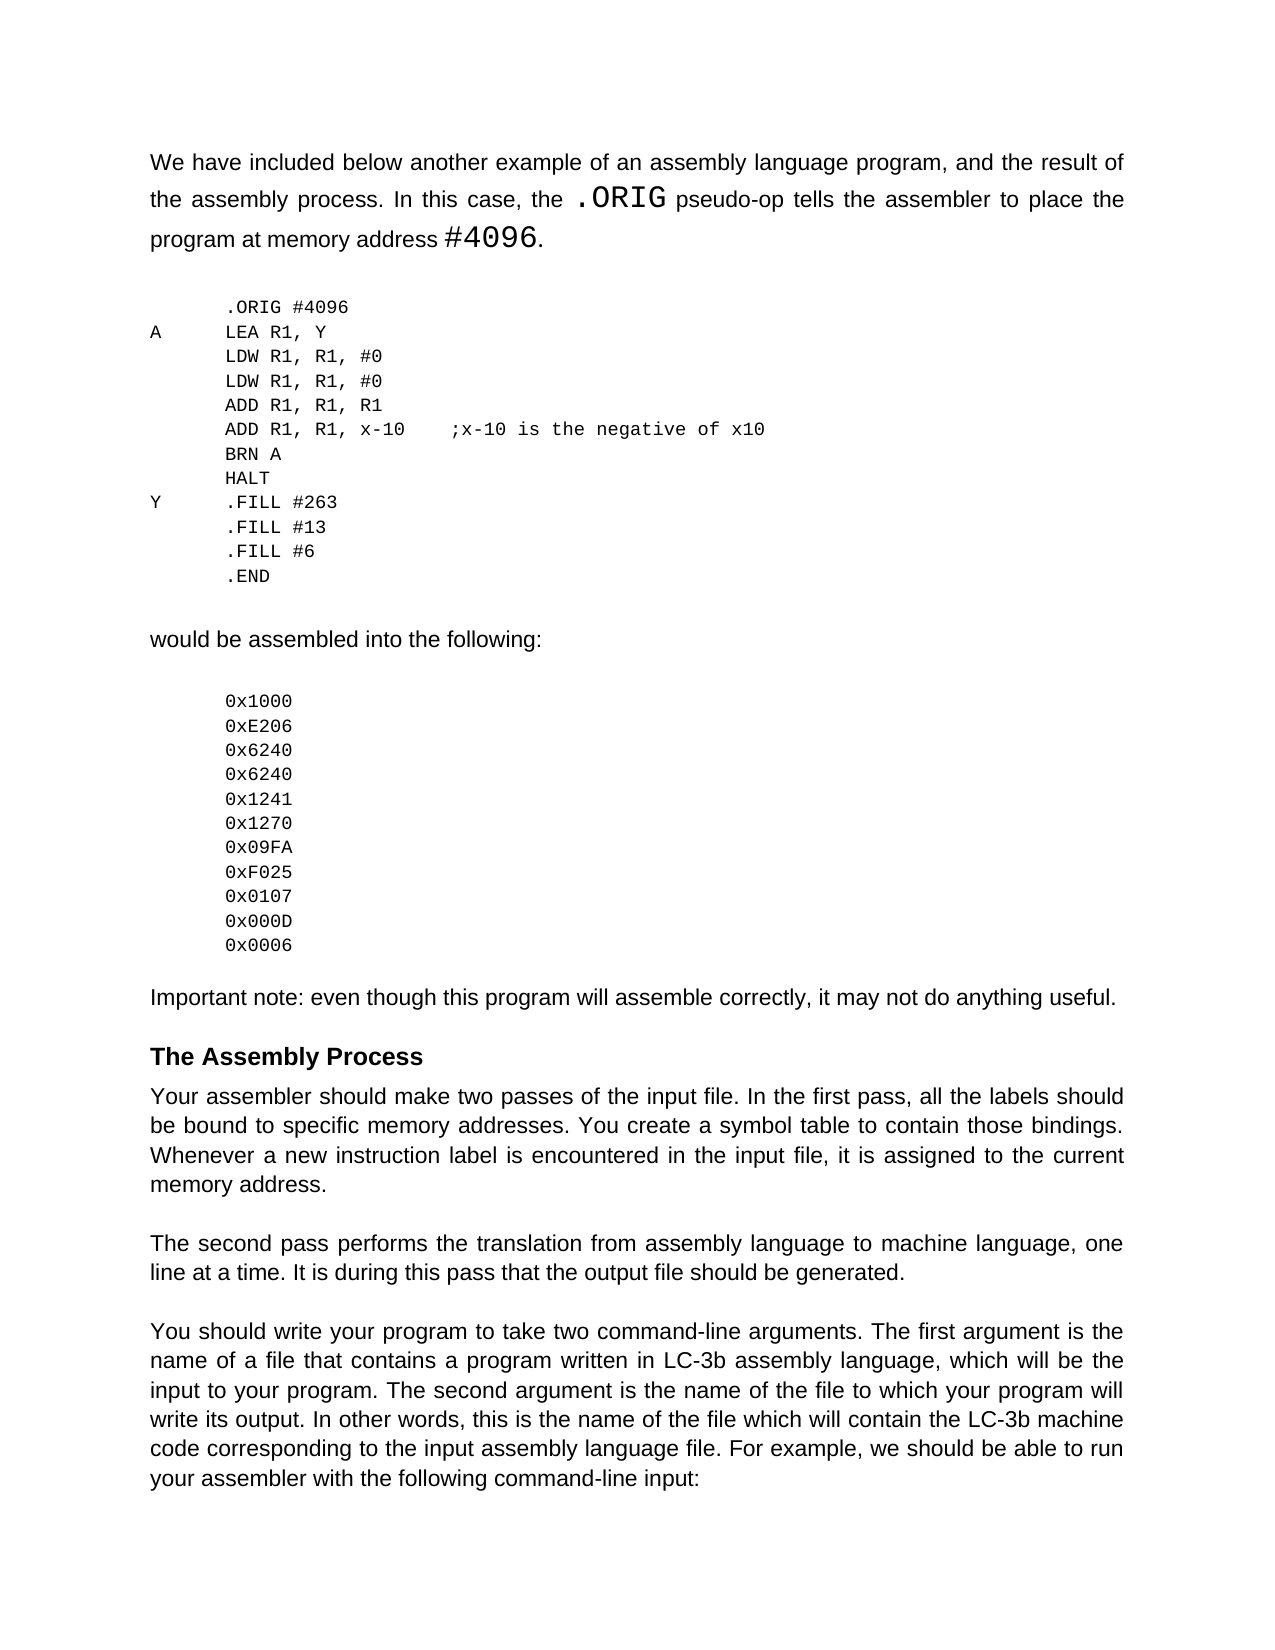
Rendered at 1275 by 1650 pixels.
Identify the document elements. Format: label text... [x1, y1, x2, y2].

text HALT [150, 469, 1125, 490]
text 0x6240 [150, 765, 1125, 786]
text The second pass performs the translation from assembly language to machine language, one line at a time. It is during this pass that the output file should be generated. [150, 1230, 1125, 1285]
text 0x1241 [150, 789, 1125, 811]
text 0x1000 [150, 692, 1125, 713]
text 0x09FA [150, 838, 1125, 859]
text ADD R1, R1, R1 [150, 396, 1125, 417]
text Y .FILL #263 [150, 493, 1125, 514]
text LDW R1, R1, #0 [150, 347, 1125, 368]
text .END [150, 566, 1125, 588]
text .FILL #13 [150, 518, 1125, 539]
text A LEA R1, Y [150, 323, 1125, 344]
text 0x000D [150, 911, 1125, 933]
text Important note: even though this program will assemble correctly, it may not do anything useful. [150, 984, 1125, 1010]
text 0xE206 [150, 716, 1125, 738]
text .FILL #6 [150, 542, 1125, 563]
text 0x0107 [150, 887, 1125, 908]
text 0xF025 [150, 863, 1125, 884]
text ADD R1, R1, x-10 ;x-10 is the negative of x10 [150, 420, 1125, 441]
text 0x1270 [150, 814, 1125, 835]
text 0x6240 [150, 741, 1125, 762]
text LDW R1, R1, #0 [150, 371, 1125, 393]
text .ORIG #4096 [150, 298, 1125, 319]
text You should write your program to take two command-line arguments. The first argument is the name of a file that contains a program written in LC-3b assembly language, which will be the input to your program. The second argument is the name of the file to which your program will write its output. In other words, this is the name of the file which will contain the LC-3b machine code corresponding to the input assembly language file. For example, we should be able to run your assembler with the following command-line input: [150, 1318, 1125, 1491]
text We have included below another example of an assembly language program, and the result of the assembly process. In this case, the .ORIG pseudo-op tells the assembler to place the program at memory address #4096. [150, 150, 1125, 257]
text 0x0006 [150, 936, 1125, 957]
subtitle The Assembly Process [150, 1043, 1125, 1071]
text Your assembler should make two passes of the input file. In the first pass, all the labels should be bound to specific memory addresses. You create a symbol table to contain those bindings. Whenever a new instruction label is encountered in the input file, it is assigned to the current memory address. [150, 1083, 1125, 1197]
text would be assembled into the following: [150, 627, 1125, 652]
text BRN A [150, 444, 1125, 466]
